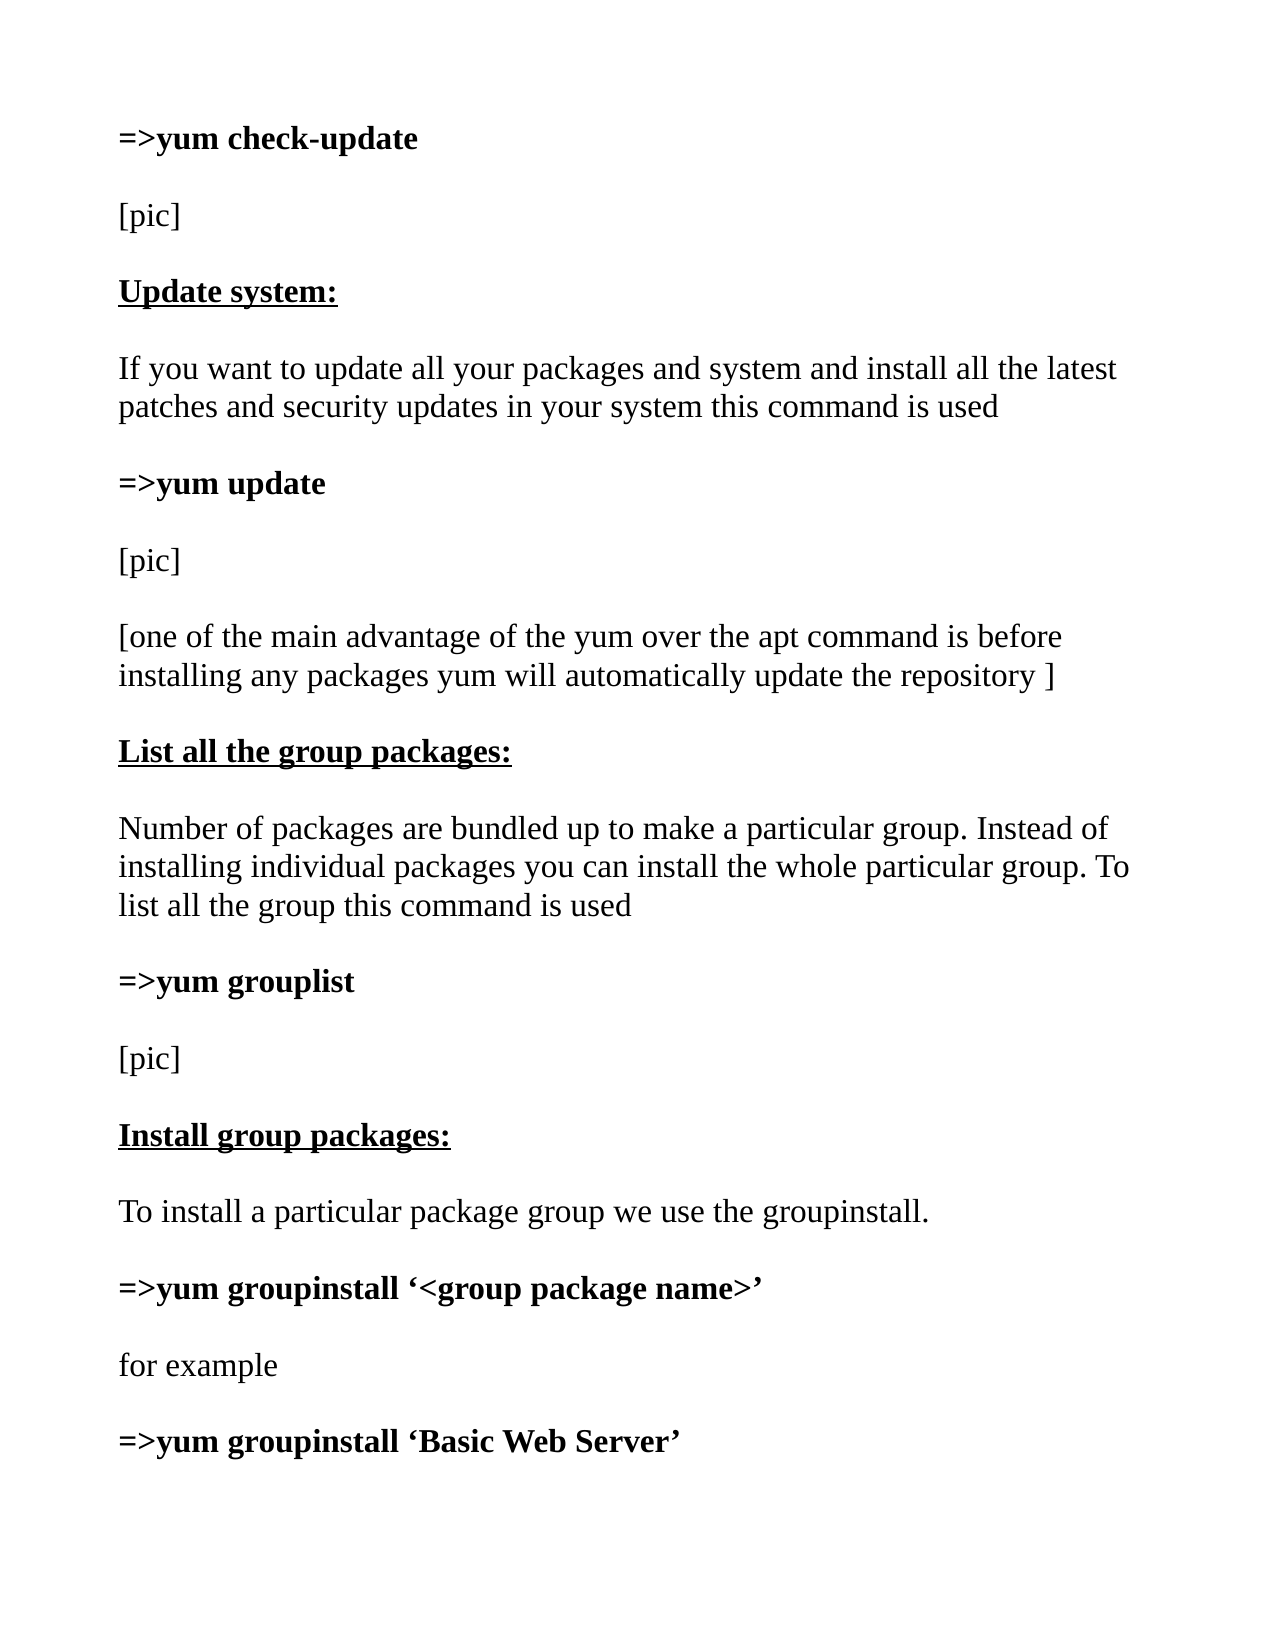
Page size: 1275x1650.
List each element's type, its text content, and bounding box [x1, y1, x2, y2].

text [pic] [118, 195, 1157, 233]
text If you want to update all your packages and system and install all the latest patches and security updates in your system this command is used [118, 348, 1157, 425]
text Update system: [118, 271, 1157, 310]
text =>yum grouplist [118, 961, 1157, 1000]
text =>yum groupinstall ‘Basic Web Server’ [118, 1421, 1157, 1460]
text Install group packages: [118, 1115, 1157, 1153]
text To install a particular package group we use the groupinstall. [118, 1191, 1157, 1230]
text =>yum check-update [118, 118, 1157, 156]
text =>yum groupinstall ‘<group package name>’ [118, 1268, 1157, 1306]
text List all the group packages: [118, 731, 1157, 770]
text [pic] [118, 540, 1157, 578]
text [one of the main advantage of the yum over the apt command is before installing any packages yum will automatically update the repository ] [118, 616, 1157, 693]
text Number of packages are bundled up to make a particular group. Instead of installing individual packages you can install the whole particular group. To list all the group this command is used [118, 808, 1157, 923]
text for example [118, 1345, 1157, 1383]
text [pic] [118, 1038, 1157, 1076]
text =>yum update [118, 463, 1157, 501]
